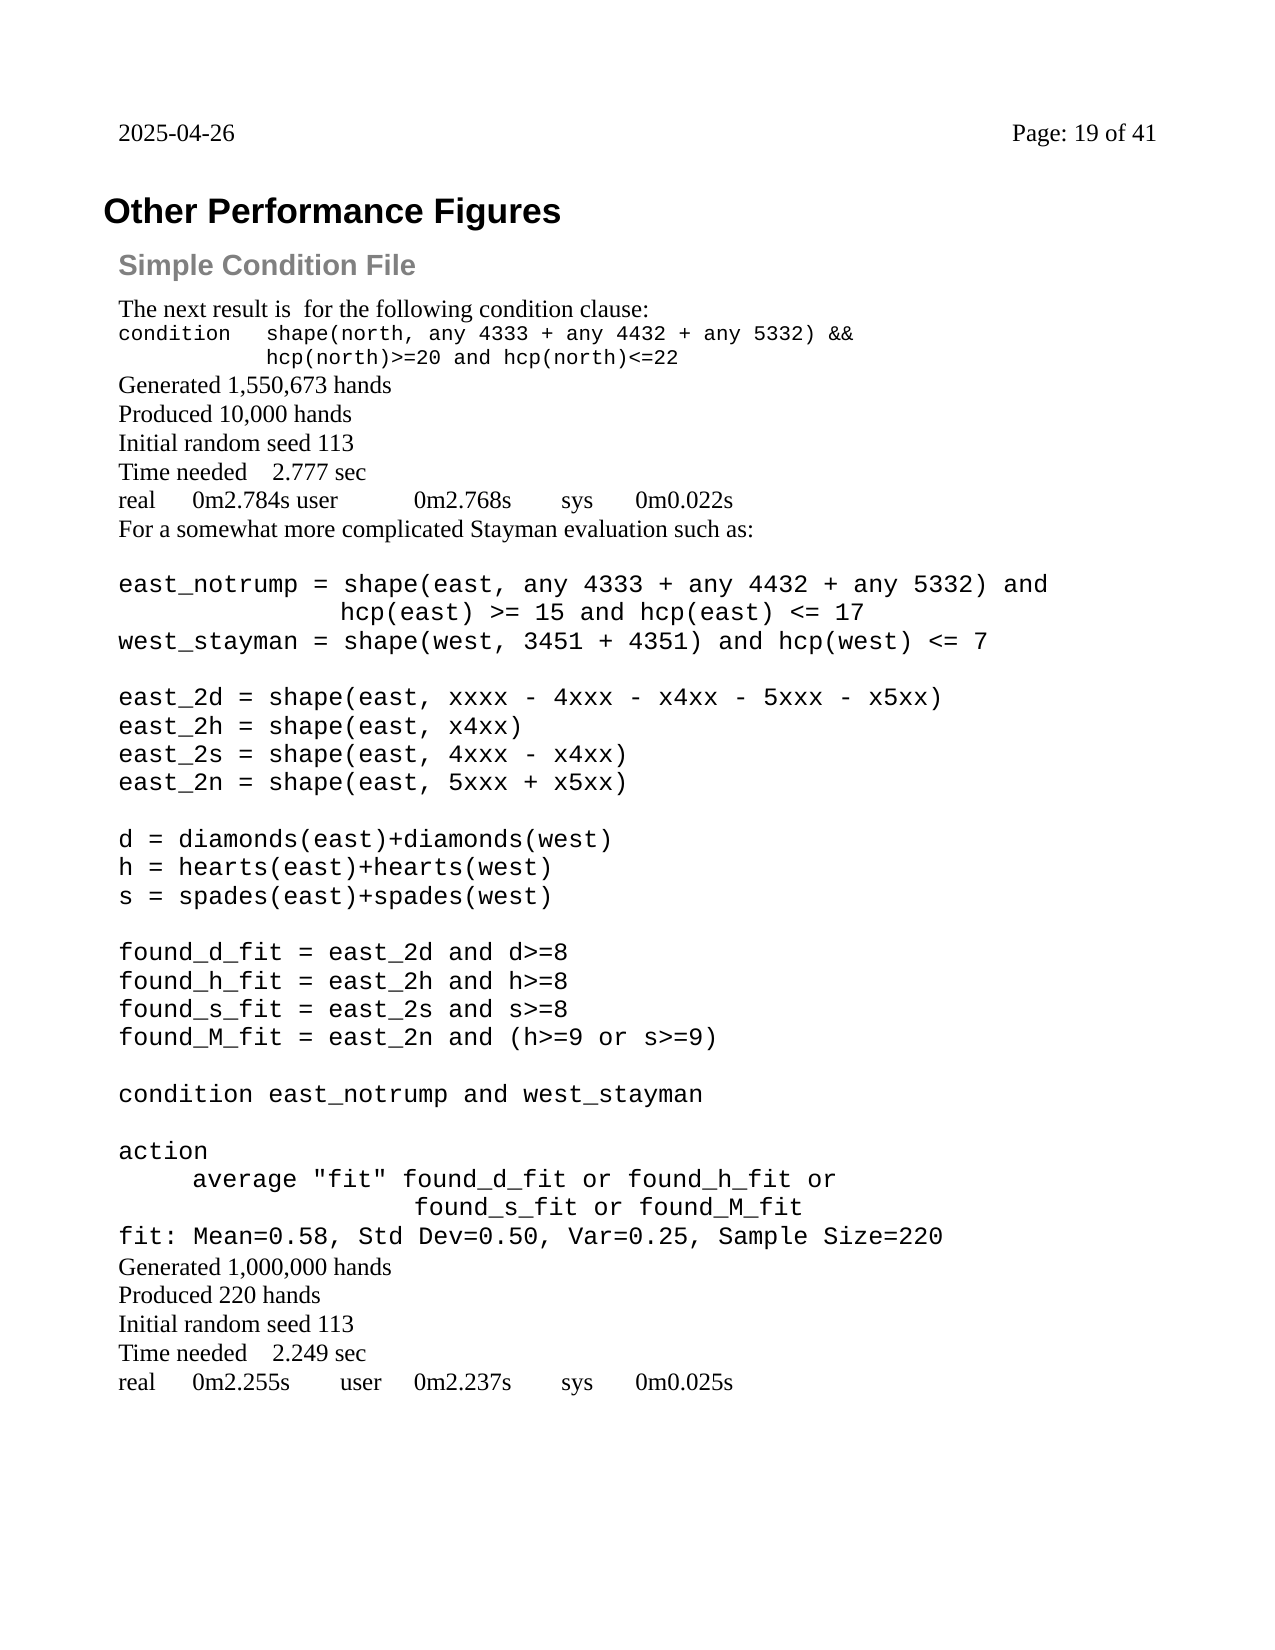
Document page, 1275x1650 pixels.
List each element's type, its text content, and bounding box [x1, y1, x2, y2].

text found_s_fit or found_M_fit [118, 1195, 1157, 1223]
text east_2n = shape(east, 5xxx + x5xx) [118, 770, 1157, 798]
text real 0m2.784s user 0m2.768s sys 0m0.022s [118, 485, 1157, 514]
text d = diamonds(east)+diamonds(west) [118, 827, 1157, 855]
text found_M_fit = east_2n and (h>=9 or s>=9) [118, 1025, 1157, 1053]
text east_2s = shape(east, 4xxx - x4xx) [118, 742, 1157, 770]
text average "fit" found_d_fit or found_h_fit or [118, 1167, 1157, 1195]
text Initial random seed 113 [118, 1309, 1157, 1338]
text condition east_notrump and west_stayman [118, 1082, 1157, 1110]
text The next result is for the following condition clause: [118, 294, 1157, 323]
text hcp(north)>=20 and hcp(north)<=22 [118, 347, 1157, 370]
text s = spades(east)+spades(west) [118, 883, 1157, 912]
text h = hearts(east)+hearts(west) [118, 855, 1157, 883]
text Time needed 2.249 sec [118, 1338, 1157, 1367]
subtitle Simple Condition File [118, 248, 1157, 282]
text west_stayman = shape(west, 3451 + 4351) and hcp(west) <= 7 [118, 628, 1157, 657]
text east_notrump = shape(east, any 4333 + any 4432 + any 5332) and [118, 572, 1157, 600]
text For a somewhat more complicated Stayman evaluation such as: [118, 514, 1157, 543]
text action [118, 1138, 1157, 1167]
text fit: Mean=0.58, Std Dev=0.50, Var=0.25, Sample Size=220 [118, 1223, 1157, 1252]
text hcp(east) >= 15 and hcp(east) <= 17 [118, 600, 1157, 628]
text Generated 1,550,673 hands [118, 370, 1157, 399]
text Produced 220 hands [118, 1280, 1157, 1309]
subtitle Other Performance Figures [103, 190, 1157, 231]
text east_2d = shape(east, xxxx - 4xxx - x4xx - 5xxx - x5xx) [118, 685, 1157, 713]
text Generated 1,000,000 hands [118, 1252, 1157, 1280]
text east_2h = shape(east, x4xx) [118, 713, 1157, 742]
text real 0m2.255s user 0m2.237s sys 0m0.025s [118, 1367, 1157, 1395]
text Produced 10,000 hands [118, 399, 1157, 428]
text condition shape(north, any 4333 + any 4432 + any 5332) && [118, 323, 1157, 347]
text Initial random seed 113 [118, 428, 1157, 457]
text found_s_fit = east_2s and s>=8 [118, 997, 1157, 1025]
text Time needed 2.777 sec [118, 457, 1157, 485]
text found_d_fit = east_2d and d>=8 [118, 940, 1157, 968]
text found_h_fit = east_2h and h>=8 [118, 968, 1157, 997]
